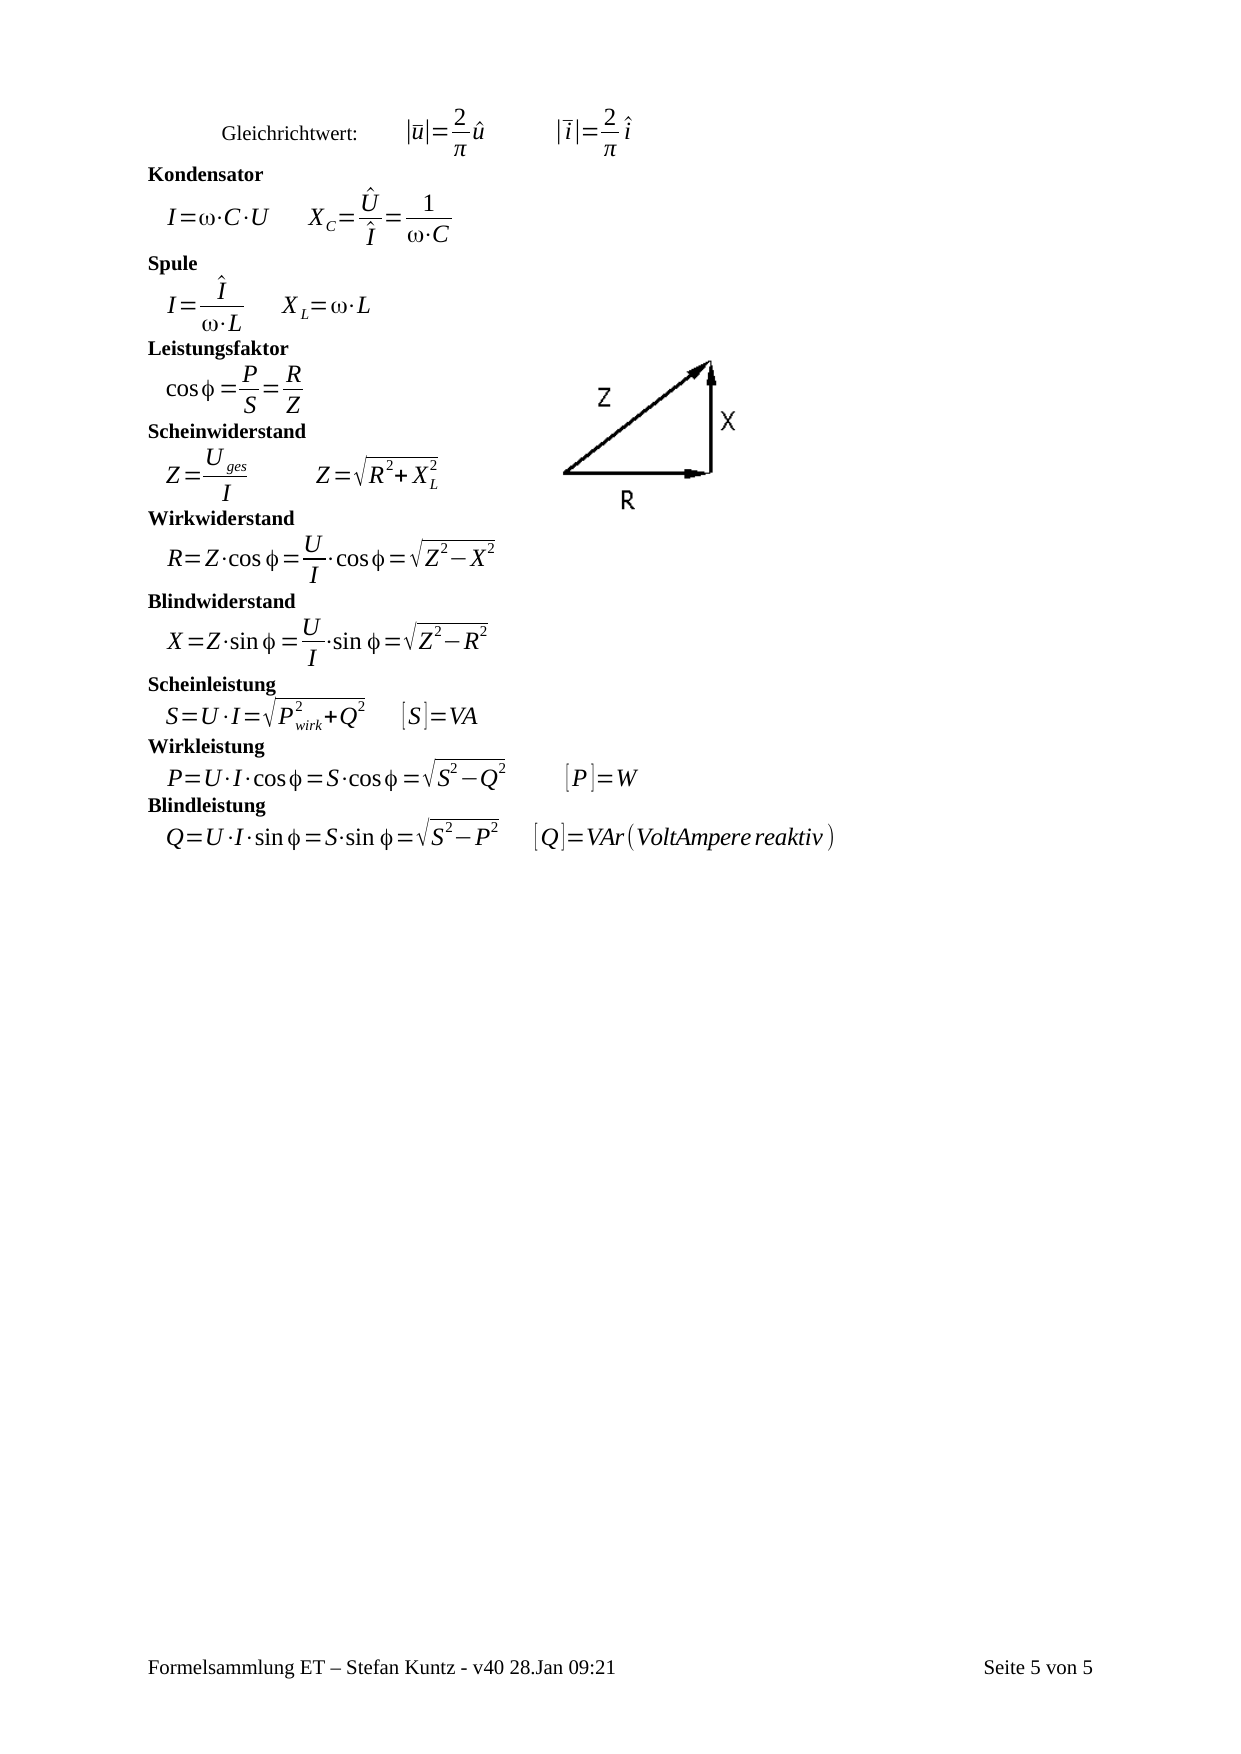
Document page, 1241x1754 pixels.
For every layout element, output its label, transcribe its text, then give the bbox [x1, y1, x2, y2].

text Kondensator [148, 162, 1093, 186]
text Wirkwiderstand [148, 506, 1093, 530]
text Spule [148, 251, 1093, 275]
text Gleichrichtwert: [221, 103, 1093, 162]
text Blindleistung [148, 793, 1093, 817]
text Scheinleistung [148, 672, 1093, 696]
text Scheinwiderstand [148, 419, 549, 443]
text [740, 419, 1093, 443]
picture [549, 356, 740, 514]
text Wirkleistung [148, 734, 1093, 758]
text Leistungsfaktor [148, 336, 1093, 360]
text Blindwiderstand [148, 589, 1093, 613]
